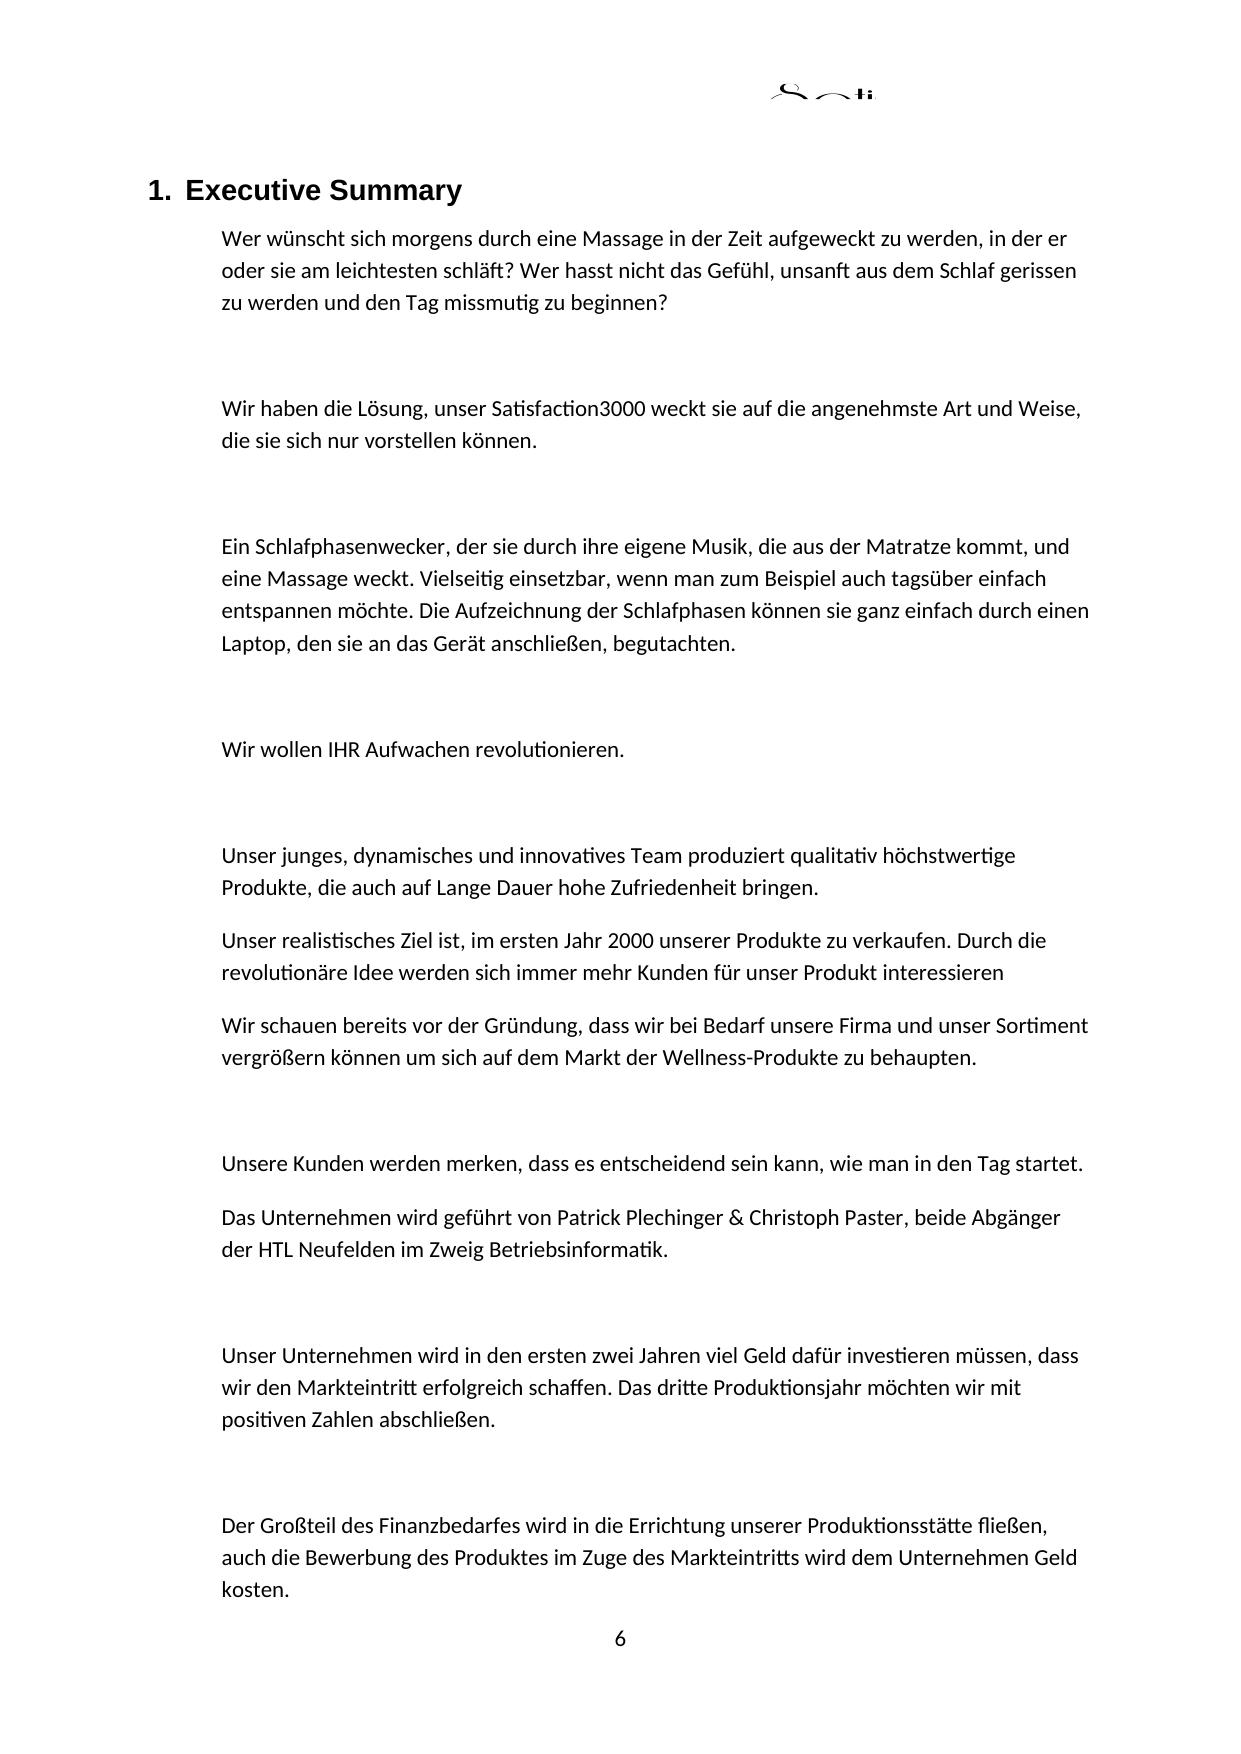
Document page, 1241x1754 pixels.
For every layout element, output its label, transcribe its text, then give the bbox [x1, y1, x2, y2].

list Unser realistisches Ziel ist, im ersten Jahr 2000 unserer Produkte zu verkaufen. Durch die revolutionäre Idee werden sich immer mehr Kunden für unser Produkt interessieren [221, 926, 1093, 986]
list Das Unternehmen wird geführt von Patrick Plechinger & Christoph Paster, beide Abgänger der HTL Neufelden im Zweig Betriebsinformatik. [221, 1203, 1093, 1263]
list Unser junges, dynamisches und innovatives Team produziert qualitativ höchstwertige Produkte, die auch auf Lange Dauer hohe Zufriedenheit bringen. [221, 841, 1093, 901]
list Ein Schlafphasenwecker, der sie durch ihre eigene Musik, die aus der Matratze kommt, und eine Massage weckt. Vielseitig einsetzbar, wenn man zum Beispiel auch tagsüber einfach entspannen möchte. Die Aufzeichnung der Schlafphasen können sie ganz einfach durch einen Laptop, den sie an das Gerät anschließen, begutachten. [221, 532, 1093, 657]
picture [911, 83, 1097, 130]
list Wer wünscht sich morgens durch eine Massage in der Zeit aufgeweckt zu werden, in der er oder sie am leichtesten schläft? Wer hasst nicht das Gefühl, unsanft aus dem Schlaf gerissen zu werden und den Tag missmutig zu beginnen? [221, 224, 1093, 316]
list Unser Unternehmen wird in den ersten zwei Jahren viel Geld dafür investieren müssen, dass wir den Markteintritt erfolgreich schaffen. Das dritte Produktionsjahr möchten wir mit positiven Zahlen abschließen. [221, 1341, 1093, 1433]
list Wir haben die Lösung, unser Satisfaction3000 weckt sie auf die angenehmste Art und Weise, die sie sich nur vorstellen können. [221, 394, 1093, 454]
list Wir wollen IHR Aufwachen revolutionieren. [221, 735, 1093, 763]
list Unsere Kunden werden merken, dass es entscheidend sein kann, wie man in den Tag startet. [221, 1149, 1093, 1178]
subtitle Executive Summary [148, 173, 1093, 206]
list Wir schauen bereits vor der Gründung, dass wir bei Bedarf unsere Firma und unser Sortiment vergrößern können um sich auf dem Markt der Wellness-Produkte zu behaupten. [221, 1011, 1093, 1072]
list Der Großteil des Finanzbedarfes wird in die Errichtung unserer Produktionsstätte fließen, auch die Bewerbung des Produktes im Zuge des Markteintritts wird dem Unternehmen Geld kosten. [221, 1511, 1093, 1604]
